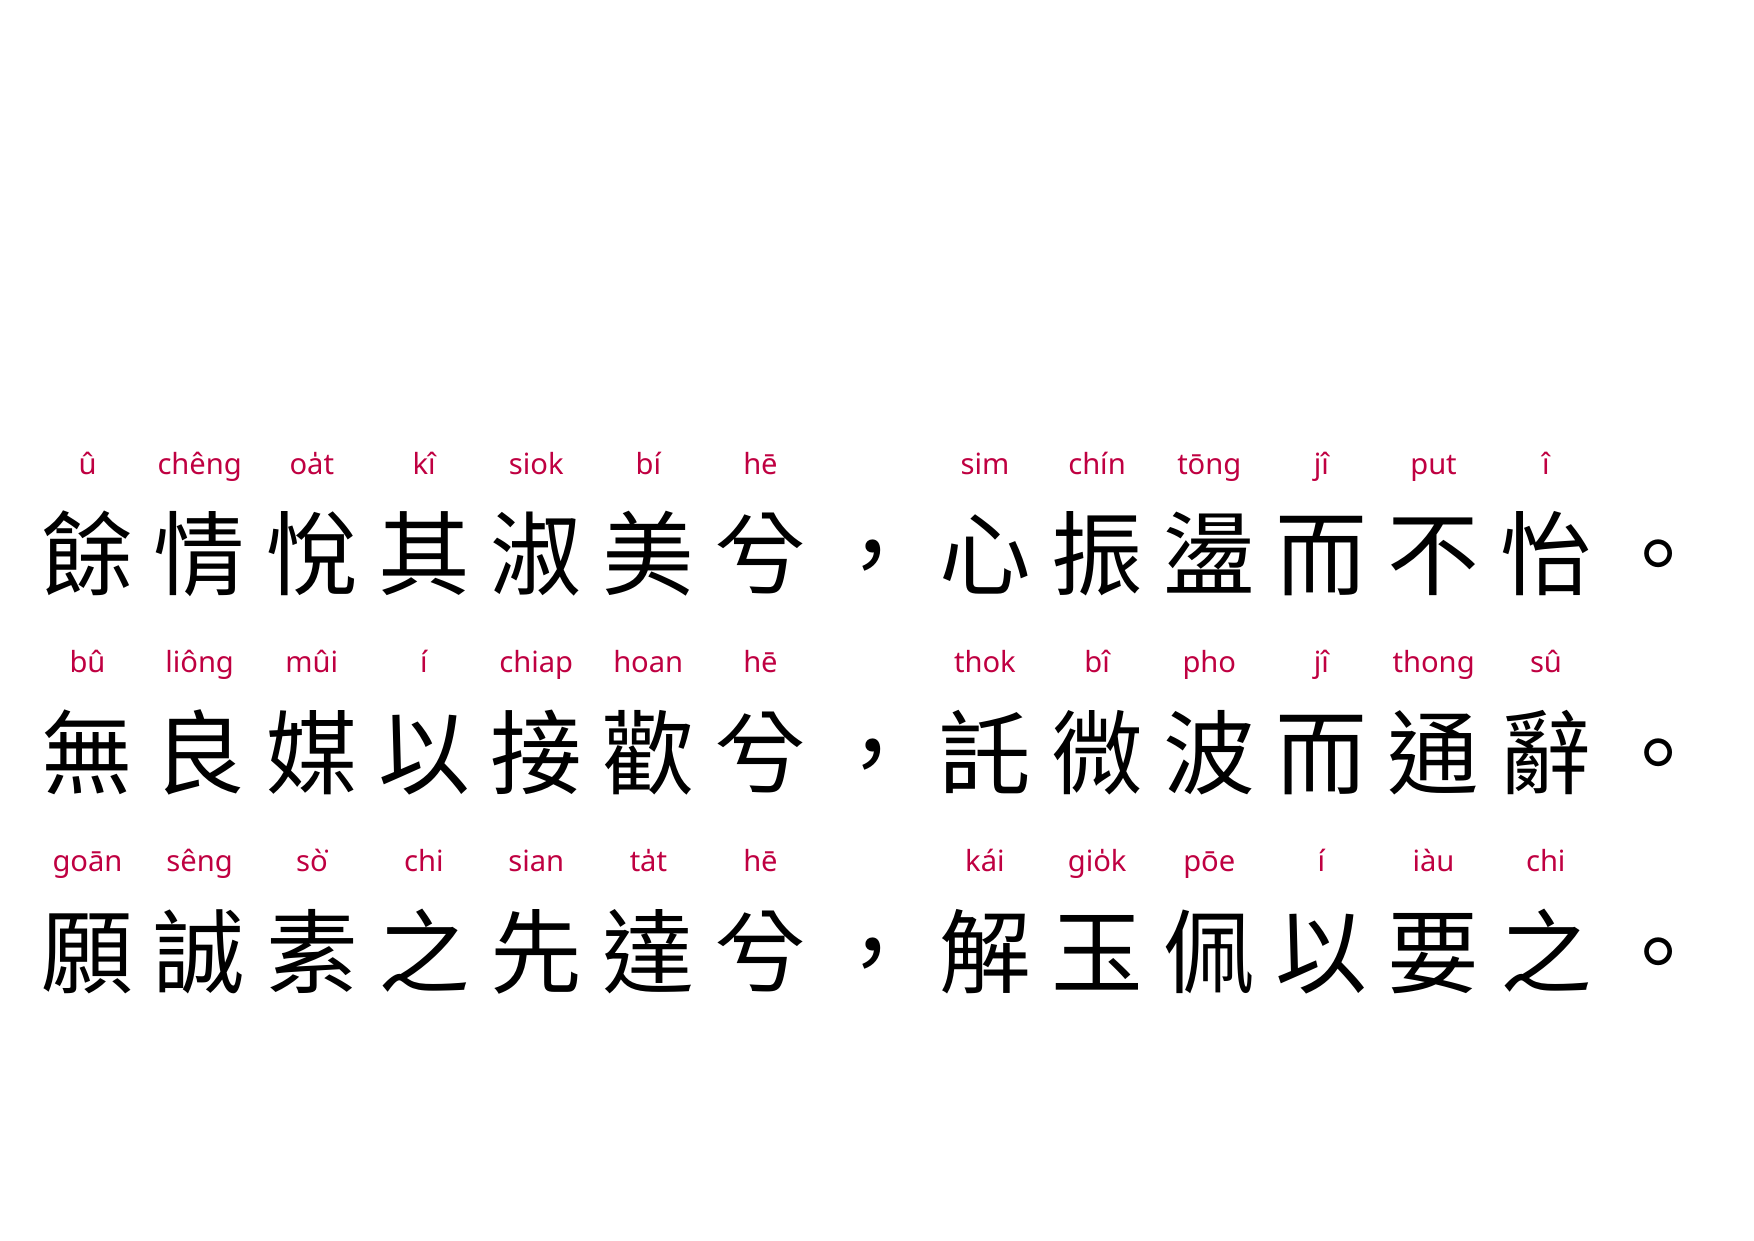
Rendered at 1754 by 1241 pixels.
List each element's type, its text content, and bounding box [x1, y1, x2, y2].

text 餘û 情chêng 悅oa̍t 其kî 淑siok 美bí 兮hē ， 心sim 振chín 盪tōng 而jî 不put 怡î 。 無bû 良liông 媒mûi 以í 接chiap 歡hoan 兮hē ， 託thok 微bî 波pho 而jî 通thong 辭sû 。 願goān 誠sêng 素sò͘ 之chi 先sian 達ta̍t 兮hē ， 解kái 玉gio̍k 佩pōe 以í 要iàu 之chi 。 嗟chia 佳ka 人jîn 之chi 信sìn 修siu ， 羌kiuⁿ 習si̍p 禮lé 而jî 明bêng 詩si 。 抗khòng 瓊khiông 珶tē 以í 和hô 予hō͘ 兮hē ， 指chí 潛chiâm 淵ian 而jî 爲ūi 期kî 。 執chip 眷koàn 眷koàn 之chi 款khoán 實si̍t 兮hē ， 懼kū 斯su 靈lêng 之chi 我ngó͘ 欺khi 。 感kám 交kau 甫hú 之chi 棄khì 言giân 兮hē ， 悵tiòng 猶iû 豫ū 而jî 狐hô͘ 疑gî 。 收siu 和hô 顏gân 而jî 靜chēng 志chì 兮hē ， 申sin 禮lé 防hông 以í 自chū 持tî 。 於î 是sī 洛lo̍k 靈lêng 感kám 焉ian ， 徙sóa 倚í 彷hóng 徨hông 。 神sîn 光kong 離lī 合ha̍p ， 乍chàⁿ 陰im 乍chàⁿ 陽iông 。 竦chhióng 輕kheng 軀khu 以í 鶴ho̍k 立li̍p ， 若jio̍k 將chiong 飛hui 而jî 未bī 翔siông 。 踐chiān 椒chiau 塗tô͘ 之chi 郁hiok 烈lia̍t ， 步pō͘ 蘅hēng 薄po̍k 而jî 流liû 芳hong 。 超chhiau 長tióng 吟gîm 以í 永éng 慕bō͘ 兮hē ， 聲seng 哀ai 厲lē 而jî 彌bî 長tióng 。 爾ní 乃nái 衆chiòng 靈lêng 雜cha̍p 遝ta̍p ， 命bēng 儔tiû 嘯siàu 侶lū 。 或he̍k 戲hì 清chheng 流liû ， 或he̍k 翔siông 神sîn 渚chú 。 或he̍k 採chhái 明bêng 珠chu ， 或he̍k 拾si̍p 翠chhùi 羽ú 。 從chiông 南lâm 湘siong 之chi 二jī 妃hui ， 攜hê 漢hàn 濱pin 之chi 遊iû 女lú 。 嘆thàn 匏pû 瓜koa 之chi 無bû 匹phit 兮hē ， 詠éng 牽khian 牛giûⁿ 之chi 獨to̍k 處chhú 。 揚iông 輕kheng 袿koe 之chi 猗i 靡bī 兮hē ， 翳è 修siu 袖siù 以í 延iân 佇tī 。 體thé 迅sìn 飛hui 鳧hû ， 飄phiau 忽hut 若jio̍k 神sîn 。 凌lêng 波pho 微bî 步pō͘ ， 羅lô 襪boa̍t 生seng 塵tîn 。 動tōng 無bû 常siông 則chek ， 若jio̍k 危gûi 若jio̍k 安an 。 進chìn 止chí 難lân 期kî ， 若jio̍k 往óng 若jio̍k 還hoân 。 轉choán 眄biān 流liû 精cheng ， 光kong 潤jūn 玉gio̍k 顏gân 。 含hām 辭sū 未bī 吐thó͘ ， 氣khì 若jio̍k 幽iu 蘭lân 。 華hôa 容iông 婀o 娜ná ， 令lēng 我ngó͘ 忘bōng 餐chhan 。 [41, 443, 1695, 1013]
